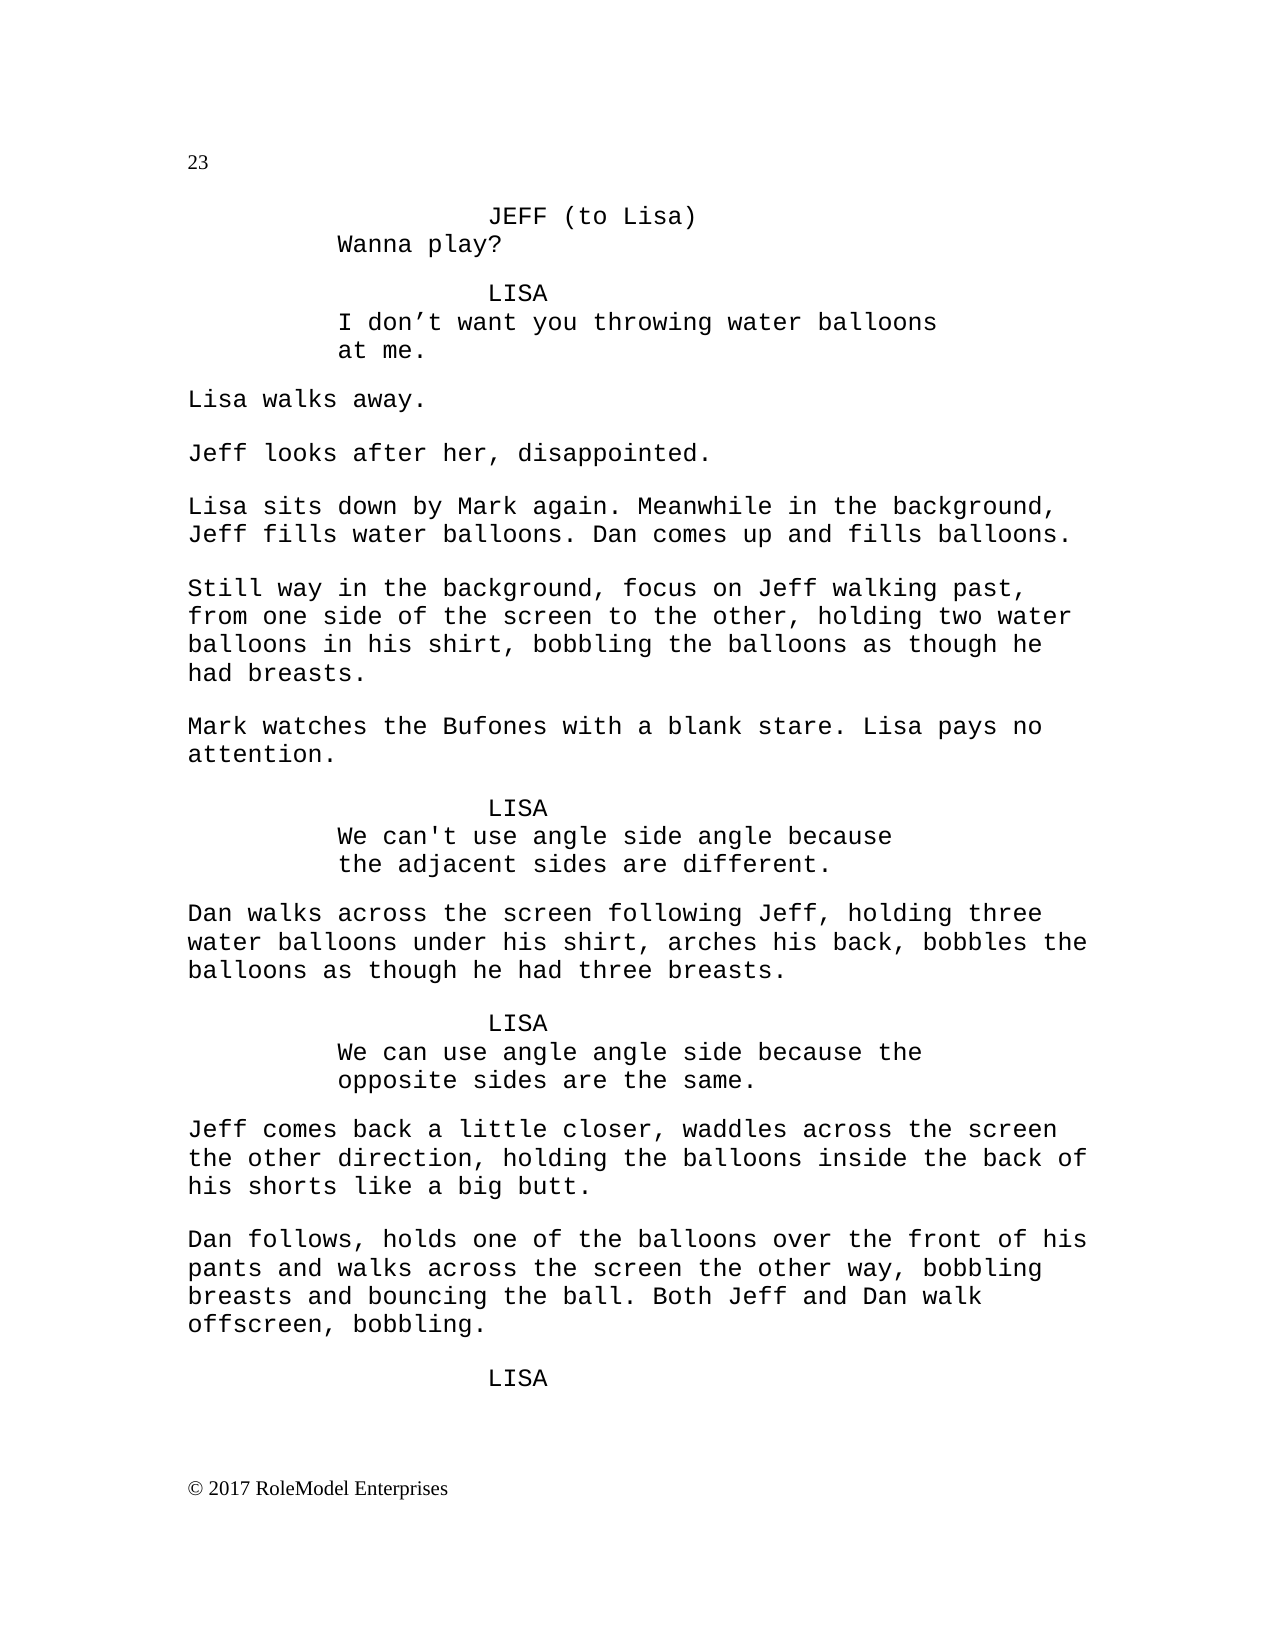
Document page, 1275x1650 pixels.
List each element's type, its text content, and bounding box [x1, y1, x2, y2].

text Jeff looks after her, disappointed. [187, 440, 1087, 468]
text Lisa walks away. [187, 387, 1087, 415]
text We can use angle angle side because the opposite sides are the same. [337, 1039, 937, 1096]
text LISA [187, 281, 1087, 309]
text Mark watches the Bufones with a blank stare. Lisa pays no attention. [187, 713, 1087, 770]
text We can't use angle side angle because the adjacent sides are different. [337, 823, 937, 880]
text LISA [187, 795, 1087, 823]
text Dan follows, holds one of the balloons over the front of his pants and walks across the screen the other way, bobbling breasts and bouncing the ball. Both Jeff and Dan walk offscreen, bobbling. [187, 1227, 1087, 1340]
text JEFF (to Lisa) [187, 203, 1087, 232]
text Lisa sits down by Mark again. Meanwhile in the background, Jeff fills water balloons. Dan comes up and fills balloons. [187, 493, 1087, 550]
text LISA [187, 1011, 1087, 1039]
text LISA [187, 1365, 1087, 1393]
text Wanna play? [337, 232, 937, 260]
text Still way in the background, focus on Jeff walking past, from one side of the screen to the other, holding two water balloons in his shirt, bobbling the balloons as though he had breasts. [187, 575, 1087, 688]
text Dan walks across the screen following Jeff, holding three water balloons under his shirt, arches his back, bobbles the balloons as though he had three breasts. [187, 901, 1087, 986]
text I don’t want you throwing water balloons at me. [337, 309, 937, 366]
text Jeff comes back a little closer, waddles across the screen the other direction, holding the balloons inside the back of his shorts like a big butt. [187, 1117, 1087, 1202]
